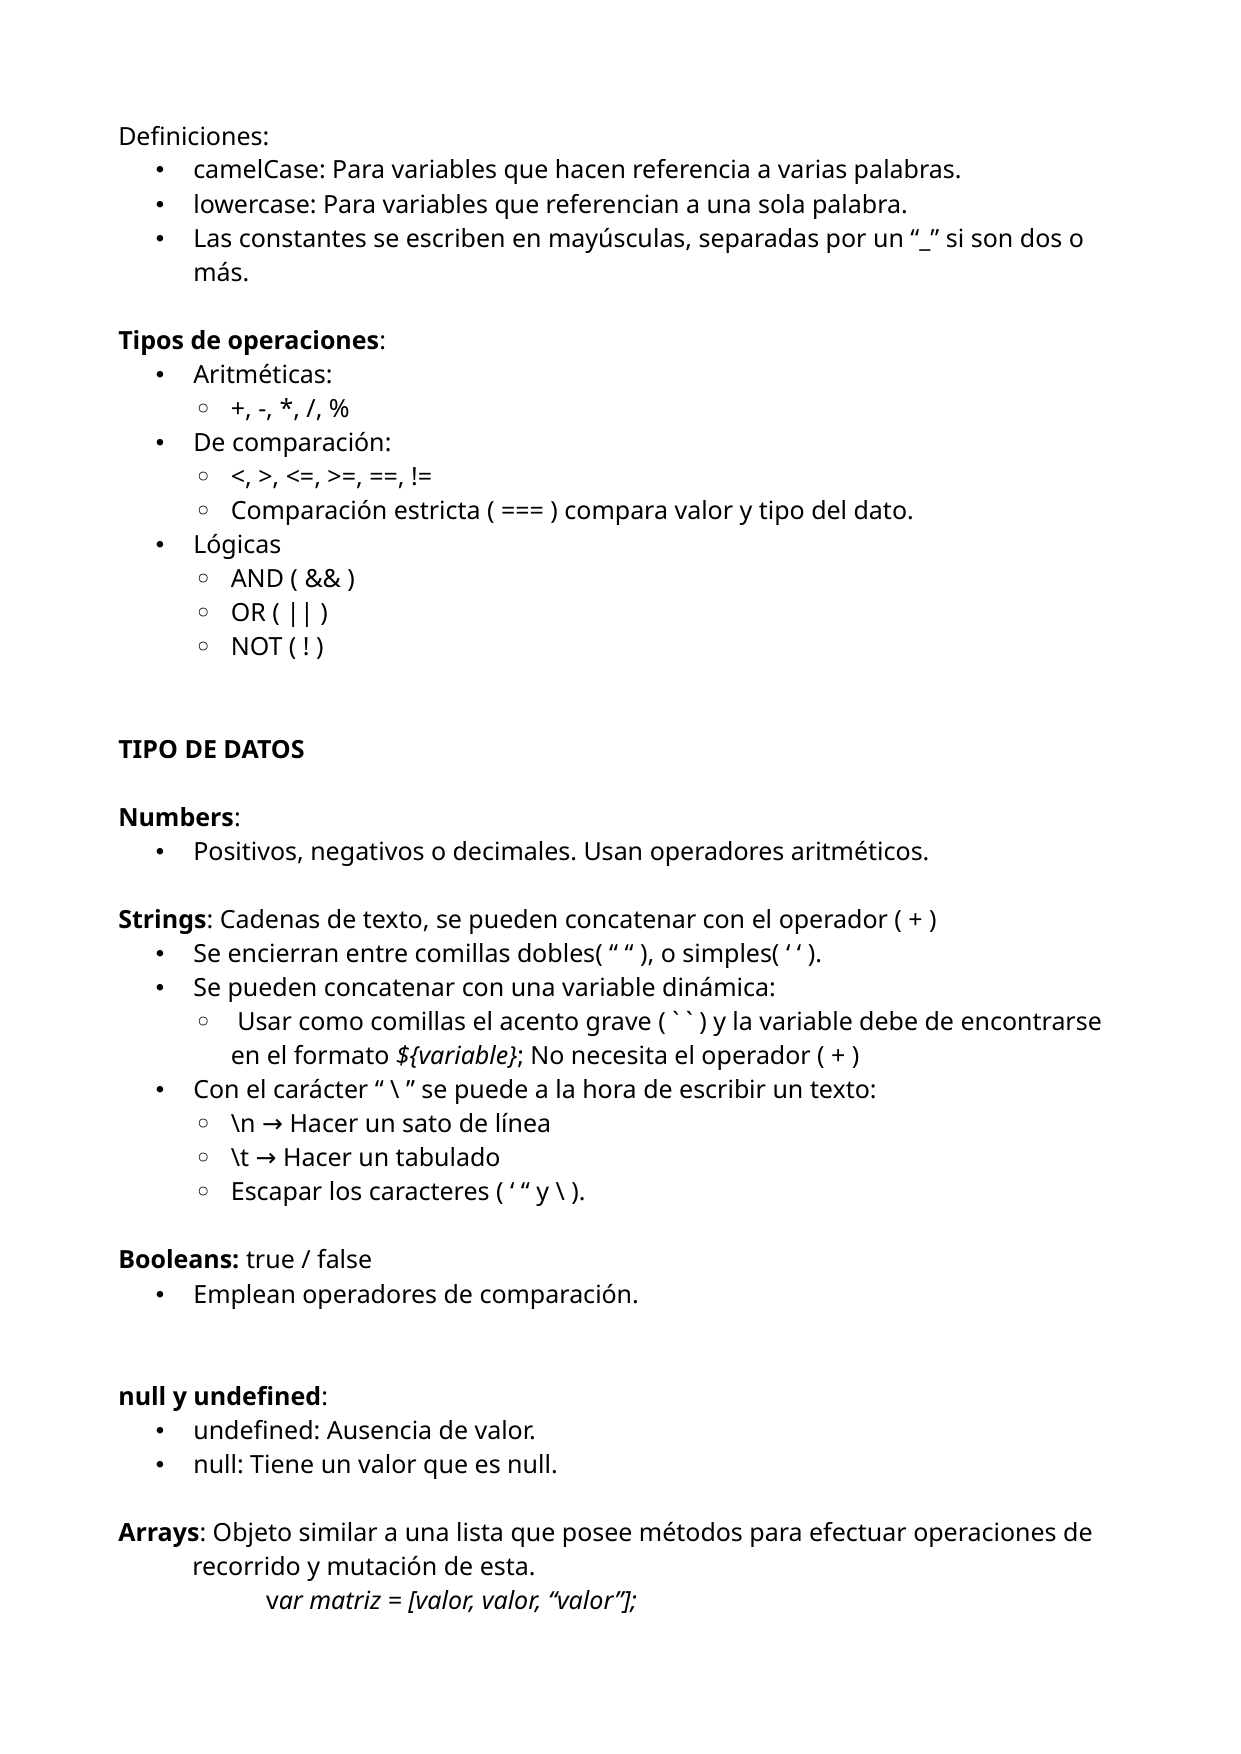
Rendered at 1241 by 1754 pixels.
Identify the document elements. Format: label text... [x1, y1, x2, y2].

list undefined: Ausencia de valor. [156, 1412, 1122, 1447]
list Lógicas [156, 527, 1122, 561]
list NOT ( ! ) [193, 629, 1122, 663]
list De comparación: [156, 425, 1122, 459]
list Comparación estricta ( === ) compara valor y tipo del dato. [193, 493, 1122, 527]
text Booleans: true / false [118, 1242, 1122, 1276]
list Positivos, negativos o decimales. Usan operadores aritméticos. [156, 833, 1122, 867]
list lowercase: Para variables que referencian a una sola palabra. [156, 186, 1122, 220]
text null y undefined: [118, 1378, 1122, 1412]
list \n → Hacer un sato de línea [193, 1106, 1122, 1140]
text TIPO DE DATOS [118, 731, 1122, 765]
text Arrays: Objeto similar a una lista que posee métodos para efectuar operaciones de recorrido y mutación de esta. [118, 1515, 1122, 1583]
list Con el carácter “ \ ” se puede a la hora de escribir un texto: [156, 1072, 1122, 1106]
text Numbers: [118, 799, 1122, 833]
list camelCase: Para variables que hacen referencia a varias palabras. [156, 152, 1122, 186]
list Las constantes se escriben en mayúsculas, separadas por un “_” si son dos o más. [156, 220, 1122, 288]
list Se encierran entre comillas dobles( “ “ ), o simples( ‘ ‘ ). [156, 936, 1122, 970]
text Definiciones: [118, 118, 1122, 152]
list OR ( || ) [193, 595, 1122, 629]
list \t → Hacer un tabulado [193, 1140, 1122, 1174]
list Aritméticas: [156, 357, 1122, 391]
list null: Tiene un valor que es null. [156, 1447, 1122, 1481]
list +, -, *, /, % [193, 391, 1122, 425]
text var matriz = [valor, valor, “valor”]; [118, 1583, 1122, 1617]
list AND ( && ) [193, 561, 1122, 595]
list Usar como comillas el acento grave ( ` ` ) y la variable debe de encontrarse en el formato ${variable}; No necesita el operador ( + ) [193, 1004, 1122, 1072]
list Escapar los caracteres ( ‘ “ y \ ). [193, 1174, 1122, 1208]
text Strings: Cadenas de texto, se pueden concatenar con el operador ( + ) [118, 902, 1122, 936]
list <, >, <=, >=, ==, != [193, 459, 1122, 493]
text Tipos de operaciones: [118, 322, 1122, 357]
list Se pueden concatenar con una variable dinámica: [156, 970, 1122, 1004]
list Emplean operadores de comparación. [156, 1276, 1122, 1310]
